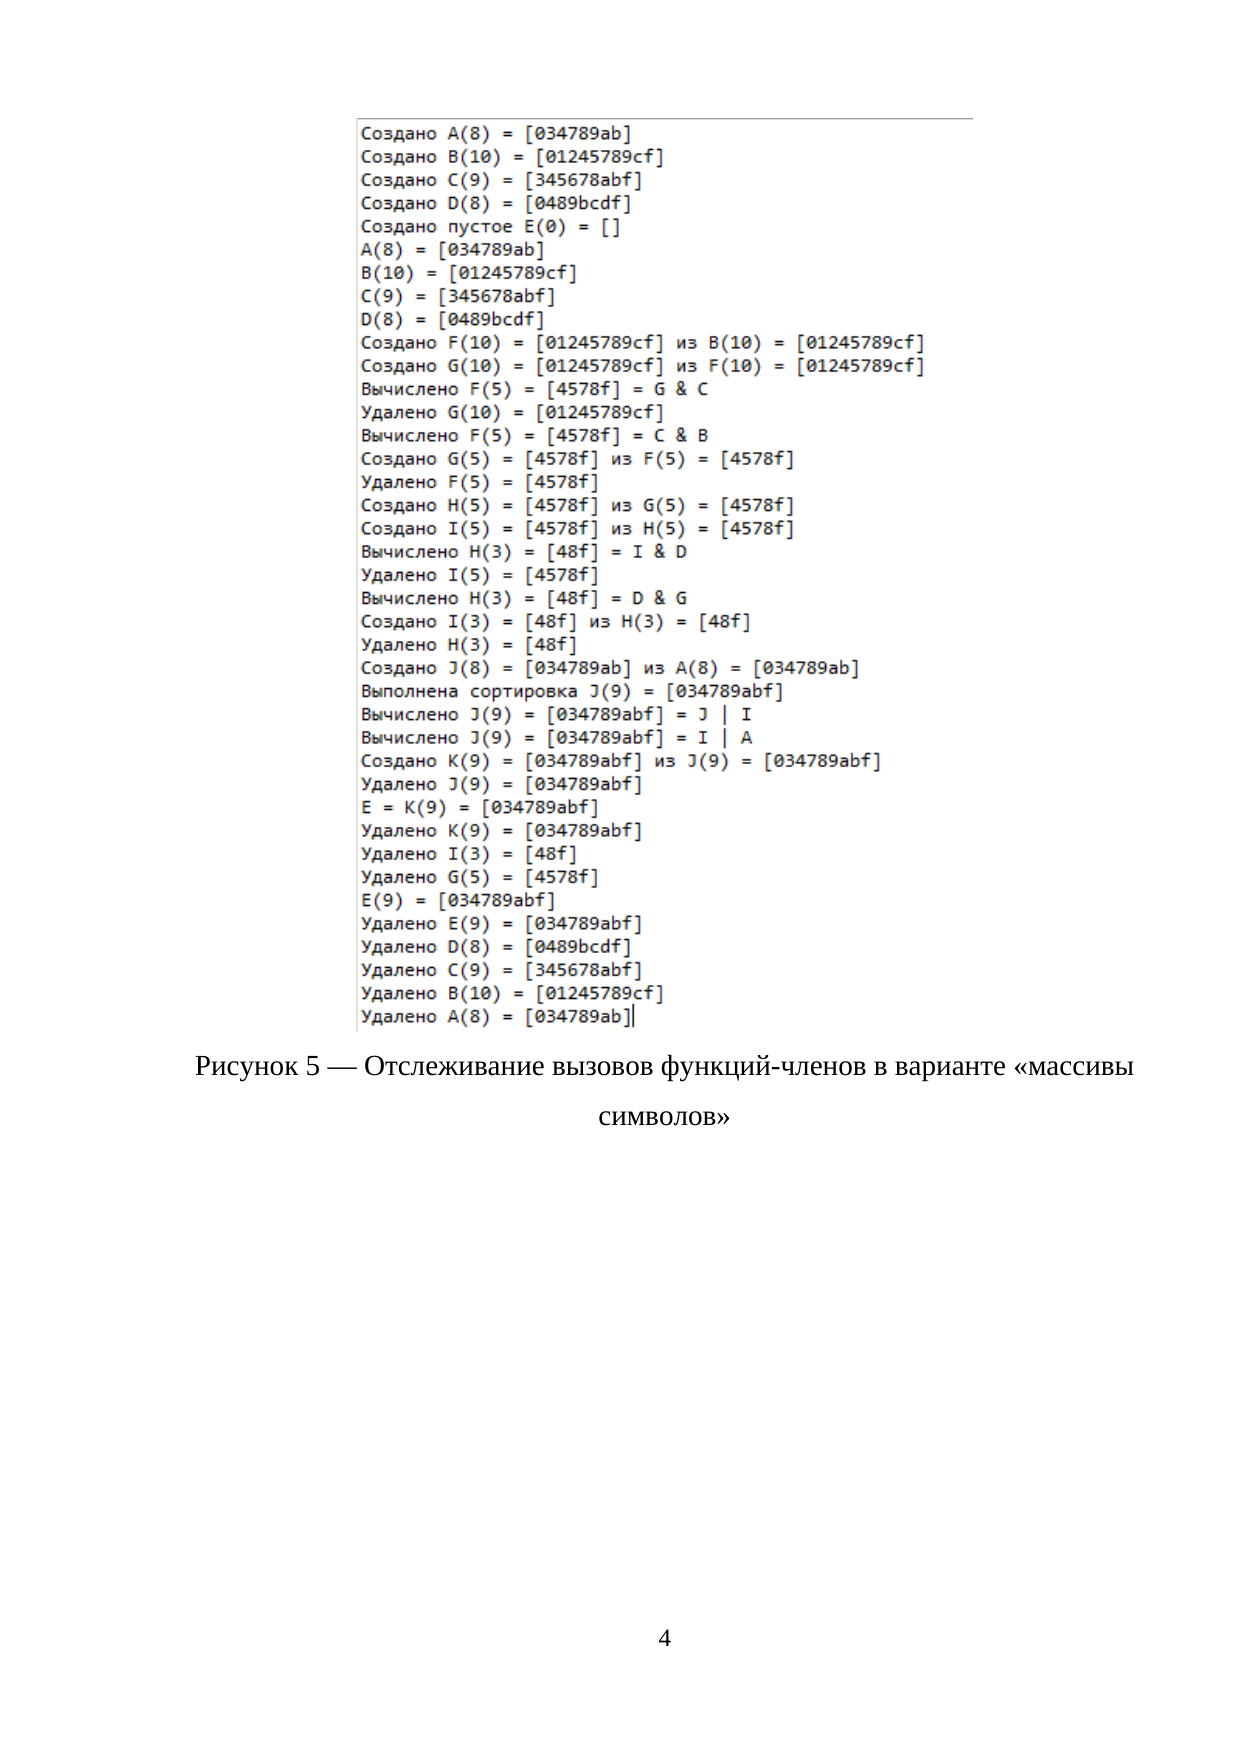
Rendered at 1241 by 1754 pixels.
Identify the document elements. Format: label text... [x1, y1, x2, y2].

text Рисунок 5 — Отслеживание вызовов функций-членов в варианте «массивы символов» [177, 118, 1152, 1132]
picture [355, 118, 974, 1032]
